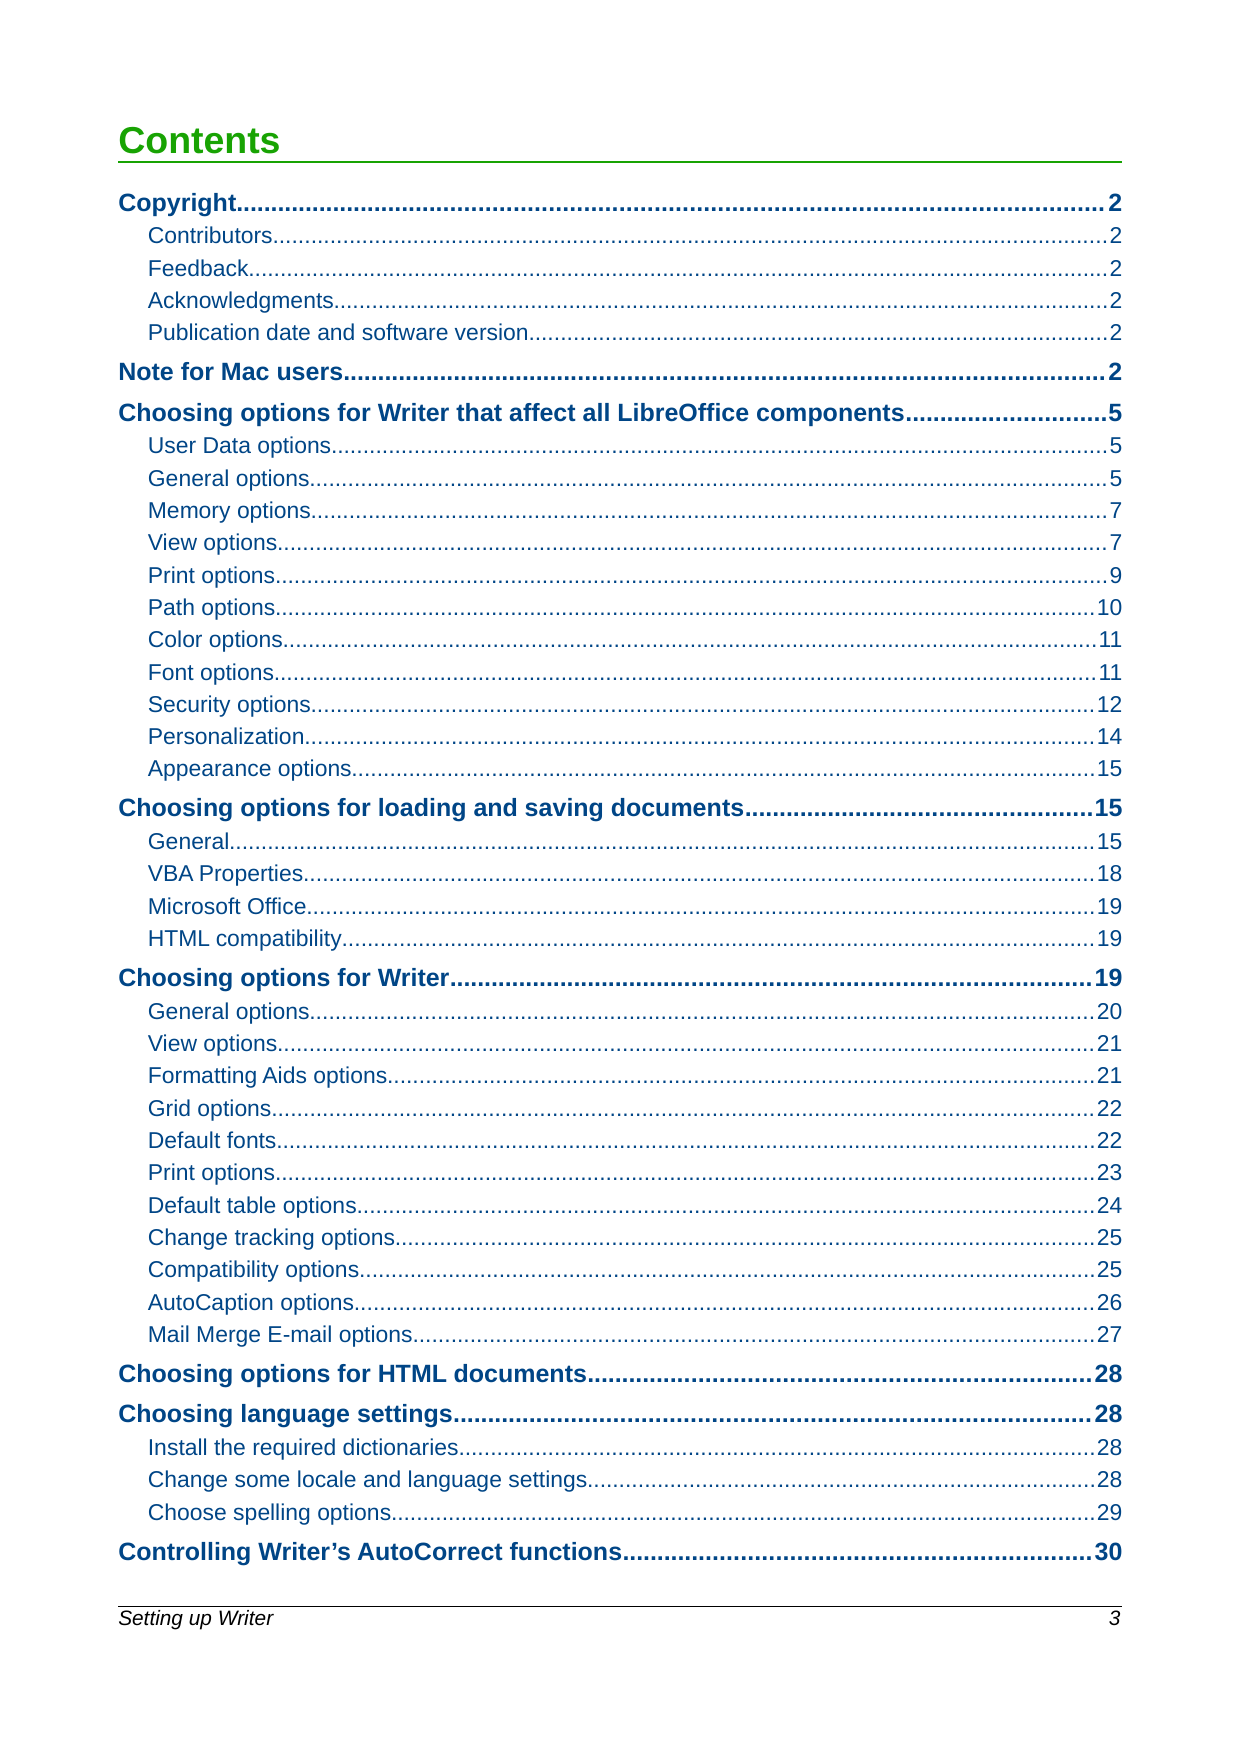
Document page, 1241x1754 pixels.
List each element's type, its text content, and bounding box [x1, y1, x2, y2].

text User Data options 5 [148, 432, 1122, 459]
text Contents [118, 118, 1122, 161]
text Formatting Aids options 21 [148, 1062, 1122, 1089]
text Color options 11 [148, 626, 1122, 652]
text Change tracking options 25 [148, 1224, 1122, 1250]
text Print options 9 [148, 562, 1122, 588]
text Choosing options for HTML documents 28 [118, 1359, 1122, 1388]
text View options 21 [148, 1030, 1122, 1056]
text Note for Mac users 2 [118, 357, 1122, 386]
text Contributors 2 [148, 222, 1122, 248]
text Choosing options for Writer 19 [118, 963, 1122, 992]
text Choosing language settings 28 [118, 1399, 1122, 1428]
text Appearance options 15 [148, 755, 1122, 782]
text Copyright 2 [118, 187, 1122, 216]
text Publication date and software version 2 [148, 319, 1122, 345]
text Feedback 2 [148, 254, 1122, 281]
text General options 5 [148, 465, 1122, 491]
text Grid options 22 [148, 1095, 1122, 1121]
text Security options 12 [148, 691, 1122, 717]
text Personalization 14 [148, 723, 1122, 749]
text Install the required dictionaries 28 [148, 1434, 1122, 1460]
text HTML compatibility 19 [148, 925, 1122, 951]
text Compatibility options 25 [148, 1256, 1122, 1282]
text Choose spelling options 29 [148, 1499, 1122, 1525]
text Memory options 7 [148, 497, 1122, 523]
text Default table options 24 [148, 1192, 1122, 1218]
text VBA Properties 18 [148, 860, 1122, 887]
text AutoCaption options 26 [148, 1288, 1122, 1315]
text Controlling Writer’s AutoCorrect functions 30 [118, 1537, 1122, 1566]
text General options 20 [148, 998, 1122, 1024]
text Print options 23 [148, 1159, 1122, 1186]
text Mail Merge E-mail options 27 [148, 1321, 1122, 1347]
text Default fonts 22 [148, 1127, 1122, 1153]
text Microsoft Office 19 [148, 893, 1122, 919]
text Path options 10 [148, 594, 1122, 620]
text Acknowledgments 2 [148, 287, 1122, 313]
text General 15 [148, 828, 1122, 854]
text Choosing options for loading and saving documents 15 [118, 793, 1122, 822]
text View options 7 [148, 529, 1122, 556]
text Font options 11 [148, 658, 1122, 685]
text Change some locale and language settings 28 [148, 1466, 1122, 1493]
text Choosing options for Writer that affect all LibreOffice components 5 [118, 398, 1122, 426]
